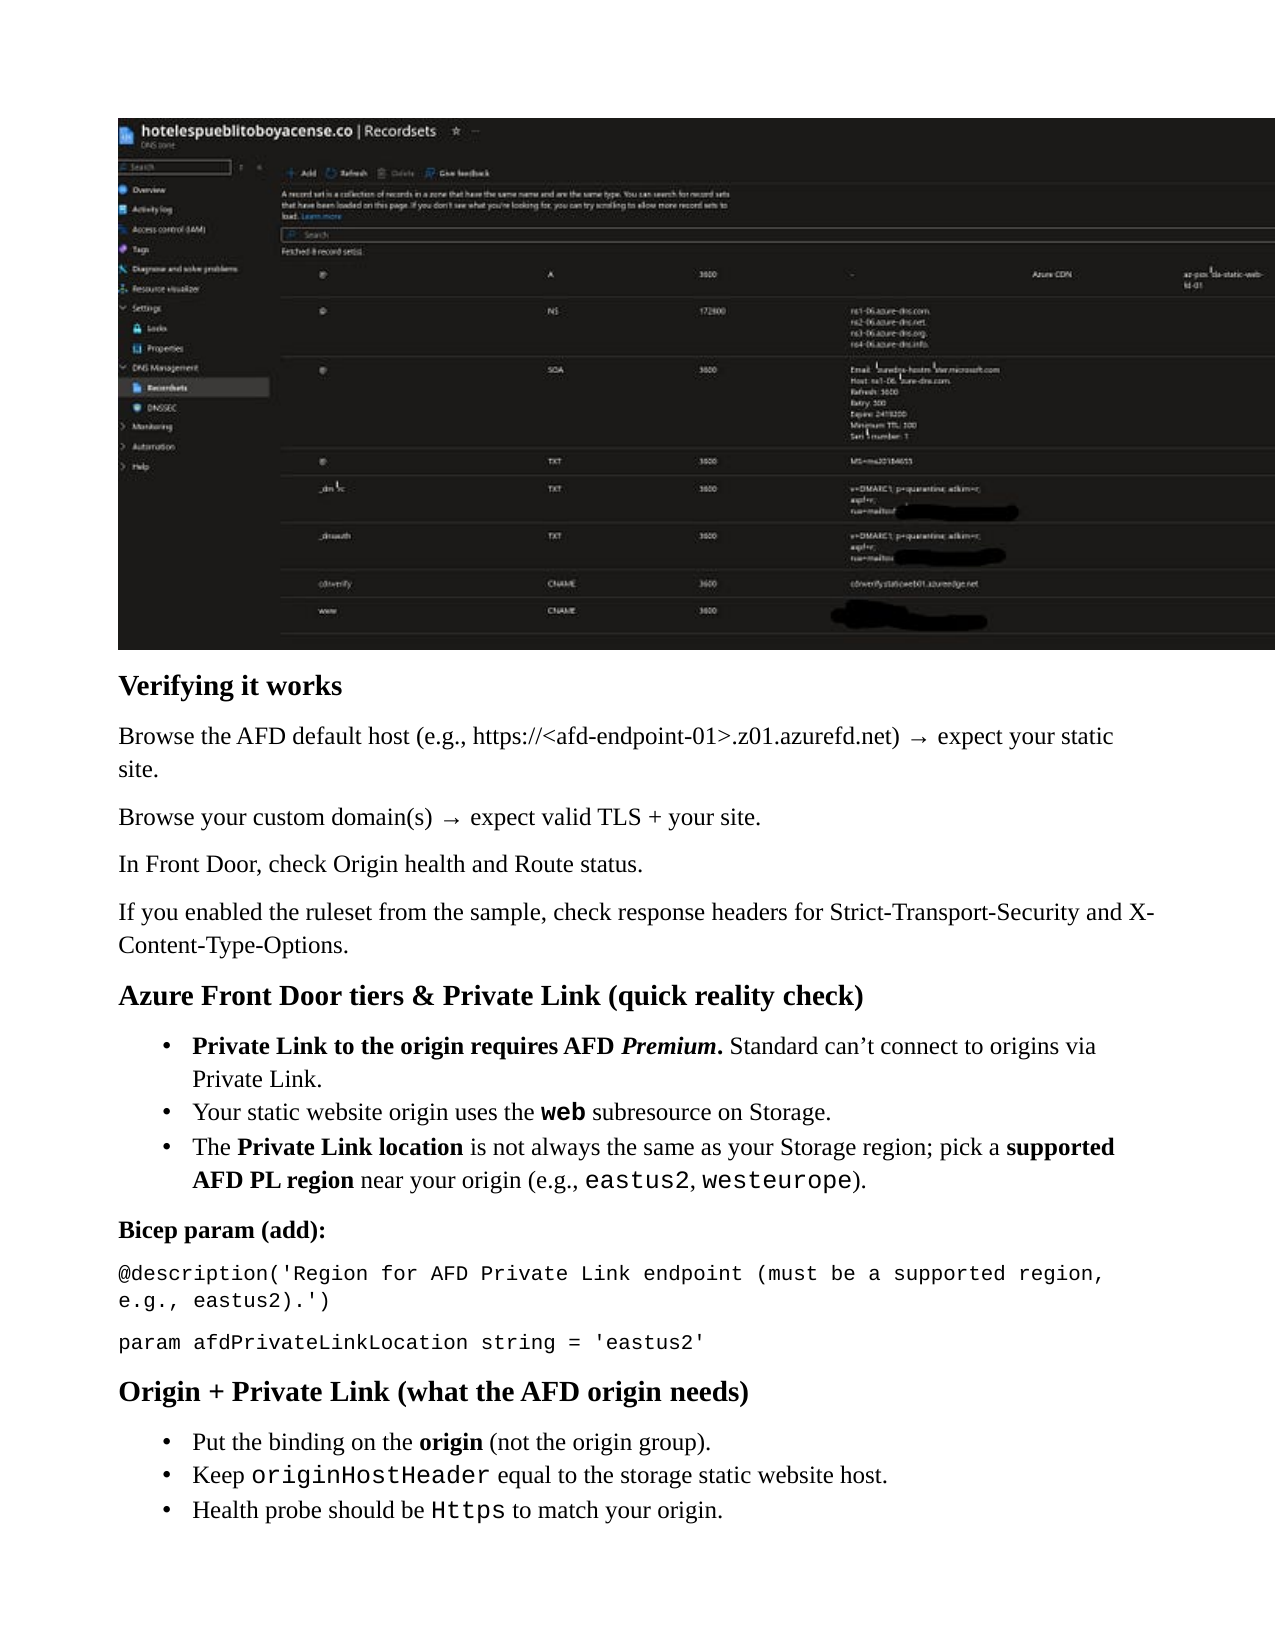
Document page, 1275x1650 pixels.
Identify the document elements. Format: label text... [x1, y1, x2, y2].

list Private Link to the origin requires AFD Premium. Standard can’t connect to origins via Private Link. [162, 1031, 1157, 1093]
subtitle Verifying it works [118, 668, 1157, 702]
text @description('Region for AFD Private Link endpoint (must be a supported region, e.g., eastus2).') [118, 1263, 1157, 1314]
list Health probe should be Https to match your origin. [162, 1495, 1157, 1526]
list The Private Link location is not always the same as your Storage region; pick a supported AFD PL region near your origin (e.g., eastus2, westeurope). [162, 1132, 1157, 1196]
subtitle Origin + Private Link (what the AFD origin needs) [118, 1374, 1157, 1407]
text Browse the AFD default host (e.g., https://<afd-endpoint-01>.z01.azurefd.net) → expect your static site. [118, 721, 1157, 783]
text Browse your custom domain(s) → expect valid TLS + your site. [118, 802, 1157, 831]
list Keep originHostHeader equal to the storage static website host. [162, 1460, 1157, 1491]
picture [118, 118, 1275, 650]
text Bicep param (add): [118, 1215, 1157, 1244]
text In Front Door, check Origin health and Route status. [118, 849, 1157, 878]
text If you enabled the ruleset from the sample, check response headers for Strict-Transport-Security and X-Content-Type-Options. [118, 897, 1157, 959]
subtitle Azure Front Door tiers & Private Link (quick reality check) [118, 978, 1157, 1011]
text param afdPrivateLinkLocation string = 'eastus2' [118, 1332, 1157, 1356]
list Your static website origin uses the web subresource on Storage. [162, 1097, 1157, 1128]
list Put the binding on the origin (not the origin group). [162, 1427, 1157, 1456]
